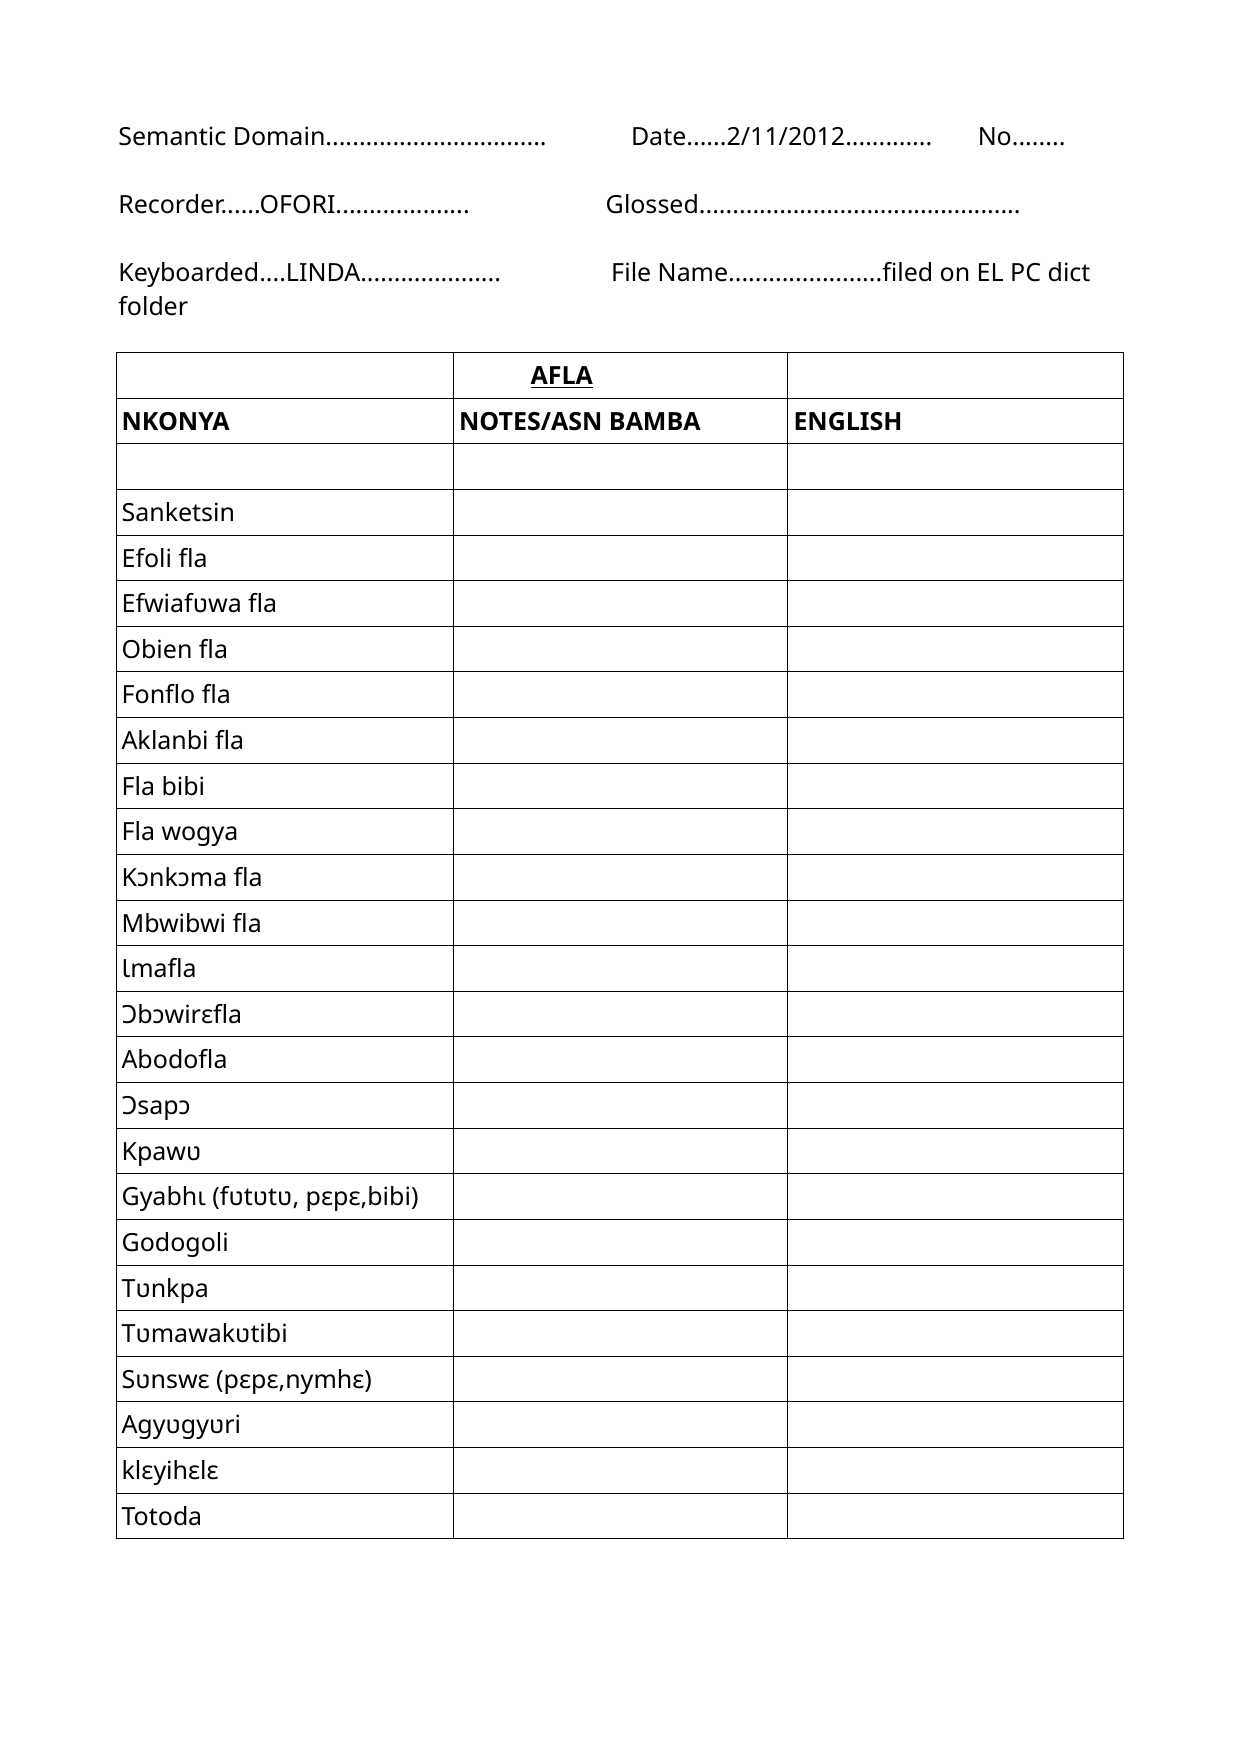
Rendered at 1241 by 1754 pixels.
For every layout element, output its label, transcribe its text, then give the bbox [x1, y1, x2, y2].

table_cell [454, 1402, 787, 1447]
table_cell ENGLISH [788, 399, 1123, 443]
table_cell [788, 809, 1123, 854]
table_cell Efwiafʋwa fla [117, 581, 453, 626]
table_cell [788, 718, 1123, 763]
table_cell [788, 1083, 1123, 1128]
table_cell [454, 1266, 787, 1310]
table_cell Kpawʋ [117, 1129, 453, 1173]
table_cell [454, 627, 787, 671]
table_cell [454, 718, 787, 763]
table_cell [454, 581, 787, 626]
table_cell [788, 1129, 1123, 1173]
table_cell [454, 1220, 787, 1264]
table_cell [788, 855, 1123, 899]
table_cell [454, 1083, 787, 1128]
table_cell [788, 536, 1123, 580]
table_cell [454, 1494, 787, 1538]
table_cell NKONYA [117, 399, 453, 443]
table_cell Obien fla [117, 627, 453, 671]
table_cell [454, 1037, 787, 1082]
table_cell [788, 1266, 1123, 1310]
table_cell [788, 764, 1123, 808]
table_header [788, 353, 1123, 398]
table_cell [454, 809, 787, 854]
table_cell [454, 672, 787, 717]
table_cell [788, 946, 1123, 991]
table_cell [788, 1311, 1123, 1356]
table_cell [788, 901, 1123, 945]
table_cell [454, 1129, 787, 1173]
table_cell Tʋmawakʋtibi [117, 1311, 453, 1356]
table_cell [788, 1357, 1123, 1401]
table_cell Ɔbɔwirɛfla [117, 992, 453, 1036]
table_cell Fonflo fla [117, 672, 453, 717]
table_cell [454, 444, 787, 489]
table_cell [788, 1037, 1123, 1082]
table_cell Sʋnswɛ (pɛpɛ,nymhɛ) [117, 1357, 453, 1401]
table_cell [788, 992, 1123, 1036]
table_cell [788, 672, 1123, 717]
table_header AFLA [454, 353, 787, 398]
table_cell Ɔsapɔ [117, 1083, 453, 1128]
table_cell Agyʋgyʋri [117, 1402, 453, 1447]
table_cell Fla bibi [117, 764, 453, 808]
table_cell [454, 855, 787, 899]
table_cell [454, 1357, 787, 1401]
table_cell [788, 444, 1123, 489]
table_cell [788, 1174, 1123, 1219]
table_cell [788, 1402, 1123, 1447]
table_cell [454, 1174, 787, 1219]
table_cell [454, 946, 787, 991]
table_cell Fla wogya [117, 809, 453, 854]
table_cell [788, 581, 1123, 626]
table_cell Sanketsin [117, 490, 453, 534]
table_cell [117, 444, 453, 489]
table_cell Abodofla [117, 1037, 453, 1082]
table_cell [788, 1448, 1123, 1493]
table_cell Aklanbi fla [117, 718, 453, 763]
table_cell Efoli fla [117, 536, 453, 580]
table_cell Ɩmafla [117, 946, 453, 991]
table_cell klɛyihɛlɛ [117, 1448, 453, 1493]
table_header [117, 353, 453, 398]
table_cell [454, 536, 787, 580]
table_cell [788, 1220, 1123, 1264]
table_cell Tʋnkpa [117, 1266, 453, 1310]
table_cell Kɔnkɔma fla [117, 855, 453, 899]
table_cell [454, 764, 787, 808]
table_cell Godogoli [117, 1220, 453, 1264]
table_cell NOTES/ASN BAMBA [454, 399, 787, 443]
table_cell [788, 1494, 1123, 1538]
table_cell [788, 627, 1123, 671]
table_cell Mbwibwi fla [117, 901, 453, 945]
table_cell [454, 1311, 787, 1356]
table_cell [788, 490, 1123, 534]
table_cell [454, 490, 787, 534]
table_cell Gyabhɩ (fʋtʋtʋ, pɛpɛ,bibi) [117, 1174, 453, 1219]
table_cell [454, 1448, 787, 1493]
table_cell Totoda [117, 1494, 453, 1538]
table_cell [454, 992, 787, 1036]
table_cell [454, 901, 787, 945]
